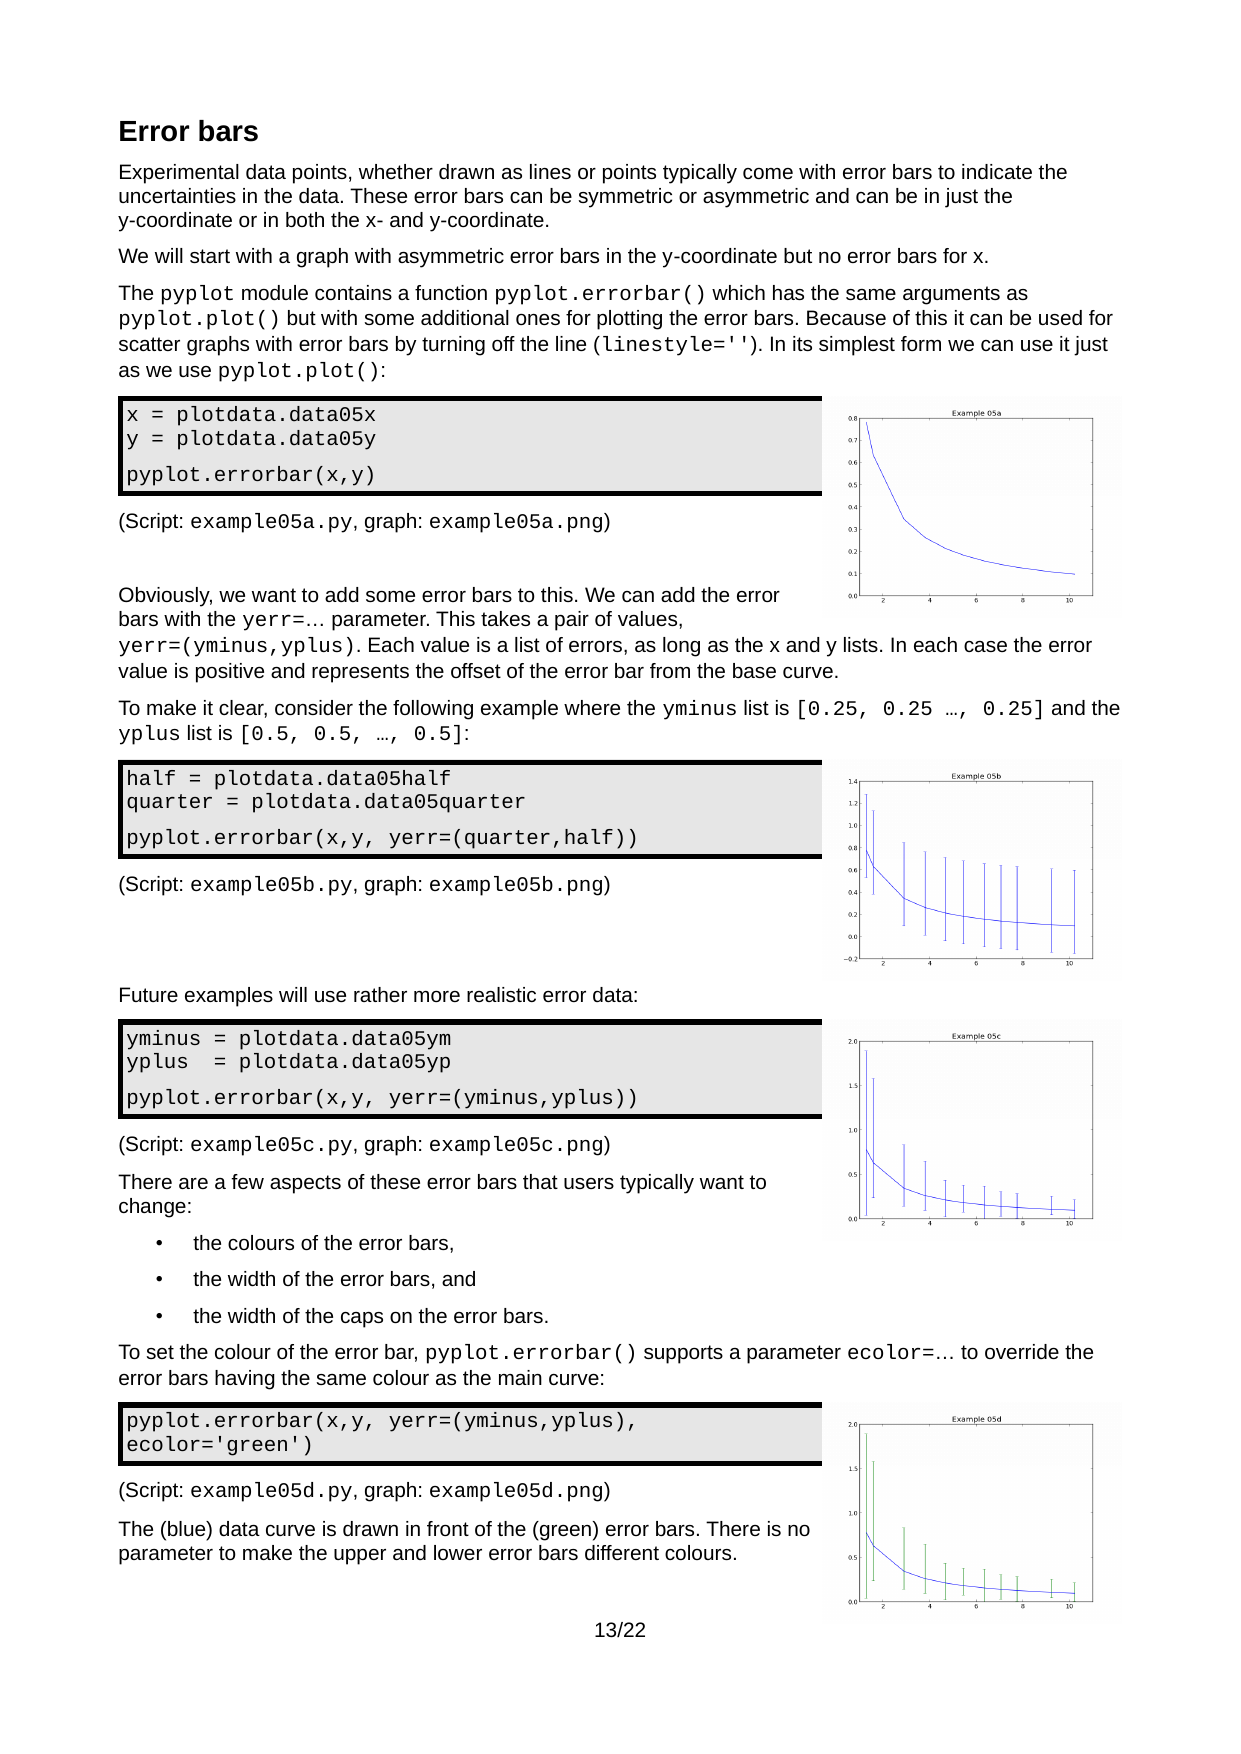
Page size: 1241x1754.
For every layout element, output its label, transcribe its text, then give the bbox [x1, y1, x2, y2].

subtitle There are a few aspects of these error bars that users typically want to change: [118, 1170, 822, 1218]
text Experimental data points, whether drawn as lines or points typically come with error bars to indicate the uncertainties in the data. These error bars can be symmetric or asymmetric and can be in just the y‑coordinate or in both the x‑ and y‑coordinate. [118, 159, 1122, 231]
picture [822, 396, 1123, 618]
subtitle To set the colour of the error bar, pyplot.errorbar() supports a parameter ecolor=… to override the error bars having the same colour as the main curve: [118, 1340, 1122, 1390]
subtitle yminus = plotdata.data05ym yplus = plotdata.data05yp [123, 1025, 822, 1075]
picture [822, 1402, 1123, 1624]
subtitle (Script: example05c.py, graph: example05c.png) [118, 1132, 822, 1157]
subtitle (Script: example05b.py, graph: example05b.png) [118, 872, 822, 897]
text To make it clear, consider the following example where the yminus list is [0.25, 0.25 …, 0.25] and the yplus list is [0.5, 0.5, …, 0.5]: [118, 695, 1122, 747]
text Obviously, we want to add some error bars to this. We can add the error bars with the yerr=… parameter. This takes a pair of values, yerr=(yminus,yplus). Each value is a list of errors, as long as the x and y lists. In each case the error value is positive and represents the offset of the error bar from the base curve. [118, 583, 1122, 683]
text x = plotdata.data05x y = plotdata.data05y [123, 401, 822, 452]
subtitle (Script: example05d.py, graph: example05d.png) [118, 1478, 822, 1504]
subtitle pyplot.errorbar(x,y, yerr=(yminus,yplus), ecolor='green') [123, 1408, 822, 1461]
text The pyplot module contains a function pyplot.errorbar() which has the same arguments as pyplot.plot() but with some additional ones for plotting the error bars. Because of this it can be used for scatter graphs with error bars by turning off the line (linestyle=''). In its simplest form we can use it just as we use pyplot.plot(): [118, 280, 1122, 384]
subtitle the colours of the error bars, [156, 1230, 1122, 1254]
subtitle (Script: example05a.py, graph: example05a.png) [118, 508, 822, 534]
subtitle the width of the error bars, and [156, 1267, 1122, 1291]
subtitle Future examples will use rather more realistic error data: [118, 983, 1122, 1007]
subtitle pyplot.errorbar(x,y, yerr=(yminus,yplus)) [123, 1079, 822, 1114]
subtitle The (blue) data curve is drawn in front of the (green) error bars. There is no parameter to make the upper and lower error bars different colours. [118, 1517, 822, 1564]
text pyplot.errorbar(x,y, yerr=(quarter,half)) [123, 819, 822, 854]
text We will start with a graph with asymmetric error bars in the y‑coordinate but no error bars for x. [118, 244, 1122, 268]
picture [822, 759, 1123, 981]
text half = plotdata.data05half quarter = plotdata.data05quarter [123, 765, 822, 815]
picture [822, 1019, 1123, 1241]
subtitle the width of the caps on the error bars. [156, 1303, 1122, 1327]
text pyplot.errorbar(x,y) [123, 456, 822, 491]
subtitle Error bars [118, 113, 1122, 147]
